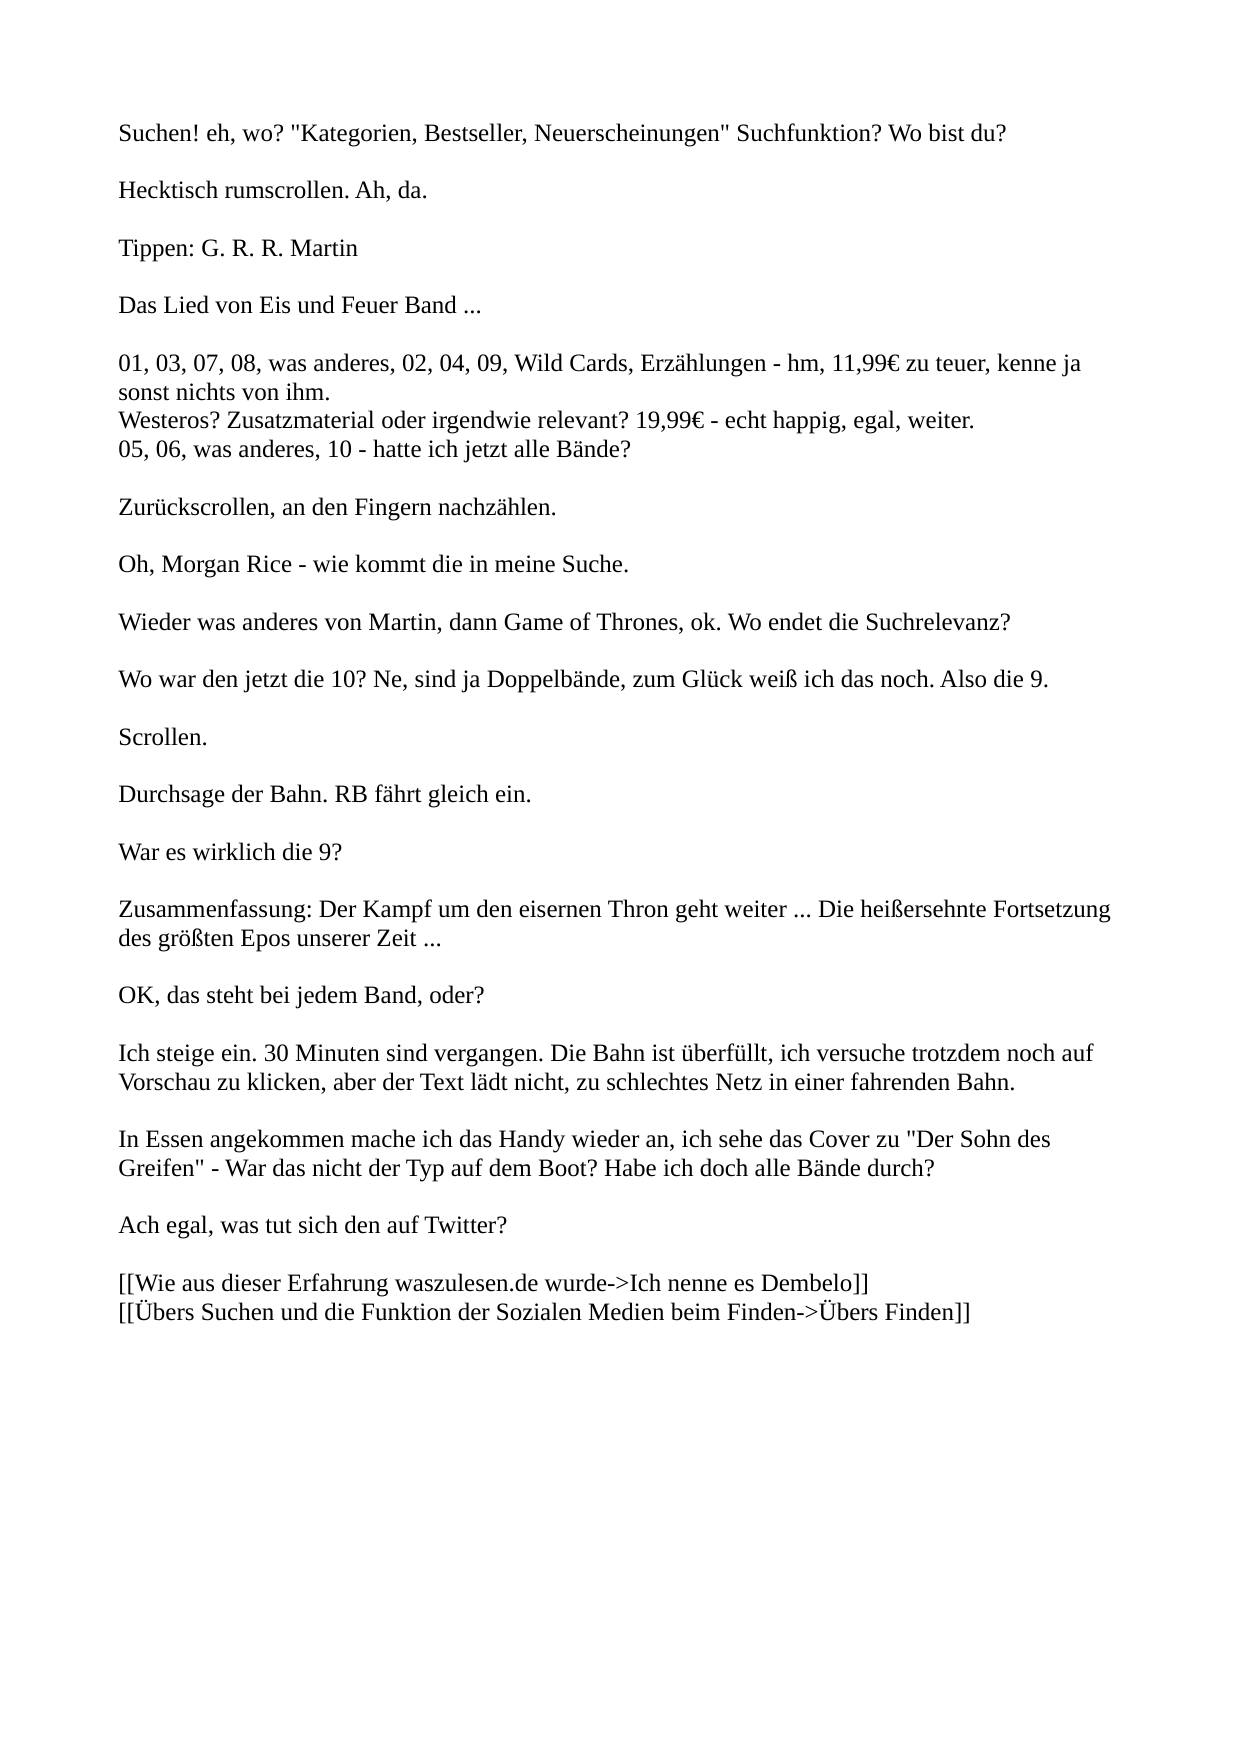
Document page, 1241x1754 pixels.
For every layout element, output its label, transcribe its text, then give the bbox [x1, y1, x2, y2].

text War es wirklich die 9? [118, 837, 1122, 866]
text Wieder was anderes von Martin, dann Game of Thrones, ok. Wo endet die Suchrelevanz? [118, 607, 1122, 636]
text Suchen! eh, wo? "Kategorien, Bestseller, Neuerscheinungen" Suchfunktion? Wo bist du? [118, 118, 1122, 147]
text [[Wie aus dieser Erfahrung waszulesen.de wurde->Ich nenne es Dembelo]] [118, 1268, 1122, 1297]
text Westeros? Zusatzmaterial oder irgendwie relevant? 19,99€ - echt happig, egal, weiter. [118, 406, 1122, 434]
text In Essen angekommen mache ich das Handy wieder an, ich sehe das Cover zu "Der Sohn des Greifen" - War das nicht der Typ auf dem Boot? Habe ich doch alle Bände durch? [118, 1124, 1122, 1182]
text Oh, Morgan Rice - wie kommt die in meine Suche. [118, 549, 1122, 578]
text 05, 06, was anderes, 10 - hatte ich jetzt alle Bände? [118, 434, 1122, 463]
text Ach egal, was tut sich den auf Twitter? [118, 1211, 1122, 1239]
text Zurückscrollen, an den Fingern nachzählen. [118, 492, 1122, 521]
text Zusammenfassung: Der Kampf um den eisernen Thron geht weiter ... Die heißersehnte Fortsetzung des größten Epos unserer Zeit ... [118, 894, 1122, 952]
text Hecktisch rumscrollen. Ah, da. [118, 176, 1122, 204]
text Das Lied von Eis und Feuer Band ... [118, 291, 1122, 319]
text OK, das steht bei jedem Band, oder? [118, 981, 1122, 1009]
text Wo war den jetzt die 10? Ne, sind ja Doppelbände, zum Glück weiß ich das noch. Also die 9. [118, 664, 1122, 693]
text Tippen: G. R. R. Martin [118, 233, 1122, 262]
text [[Übers Suchen und die Funktion der Sozialen Medien beim Finden->Übers Finden]] [118, 1297, 1122, 1326]
text Ich steige ein. 30 Minuten sind vergangen. Die Bahn ist überfüllt, ich versuche trotzdem noch auf Vorschau zu klicken, aber der Text lädt nicht, zu schlechtes Netz in einer fahrenden Bahn. [118, 1038, 1122, 1096]
text Durchsage der Bahn. RB fährt gleich ein. [118, 779, 1122, 808]
text Scrollen. [118, 722, 1122, 751]
text 01, 03, 07, 08, was anderes, 02, 04, 09, Wild Cards, Erzählungen - hm, 11,99€ zu teuer, kenne ja sonst nichts von ihm. [118, 348, 1122, 406]
